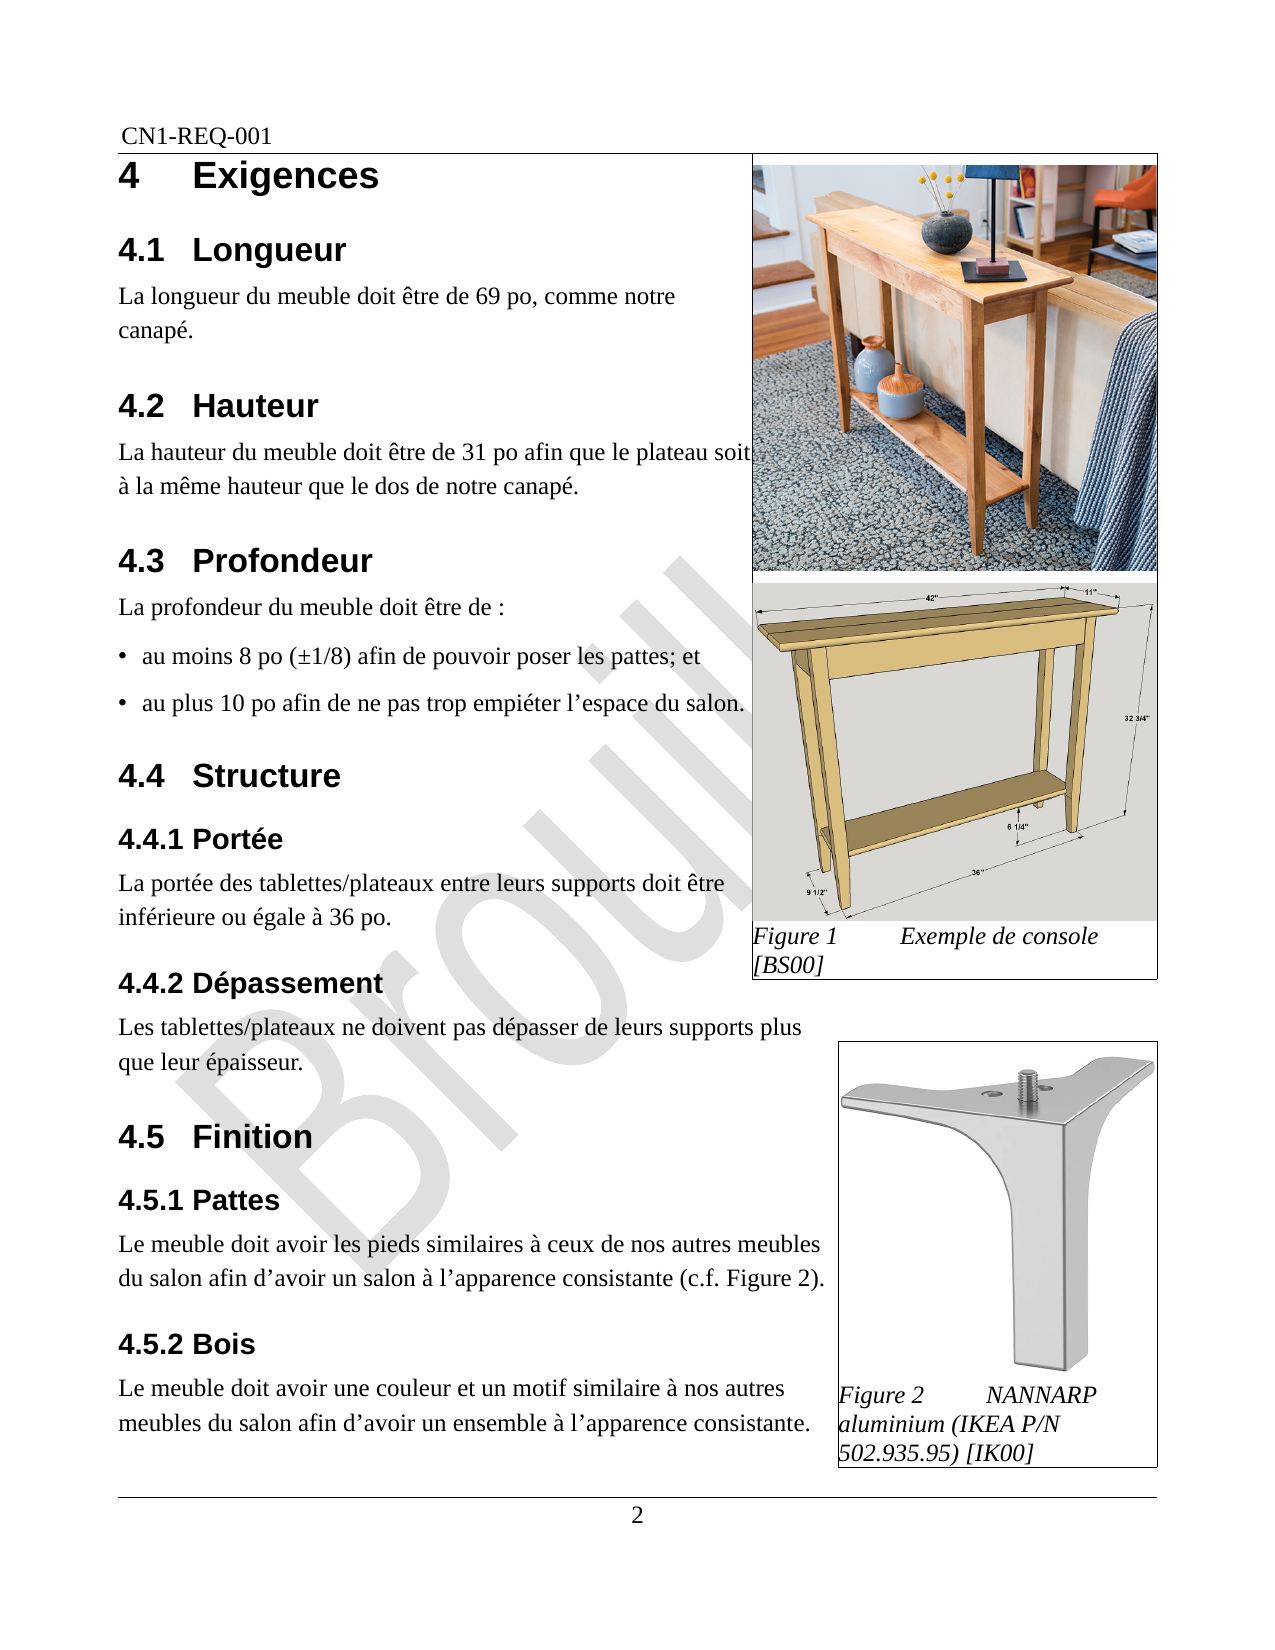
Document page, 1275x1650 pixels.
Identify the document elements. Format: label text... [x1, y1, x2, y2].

subtitle Longueur [118, 230, 752, 269]
subtitle Pattes [118, 1182, 307, 1216]
text La hauteur du meuble doit être de 31 po afin que le plateau soit à la même hauteur que le dos de notre canapé. [118, 437, 752, 500]
text Figure 2 NANNARP aluminium (IKEA P/N 502.935.95) [IK00] [839, 1376, 1157, 1467]
text Les tablettes/plateaux ne doivent pas dépasser de leurs supports plus que leur épaisseur. [520, 1012, 600, 1039]
text La profondeur du meuble doit être de : [118, 592, 710, 621]
list au moins 8 po (±1/8) afin de pouvoir poser les pattes; et [118, 641, 671, 670]
subtitle [437, 1182, 838, 1216]
subtitle [614, 966, 1157, 1000]
list au moins 8 po (±1/8) afin de pouvoir poser les pattes; et [680, 641, 752, 670]
subtitle Portée [118, 822, 551, 856]
subtitle Structure [118, 756, 621, 795]
text Le meuble doit avoir les pieds similaires à ceux de nos autres meubles du salon afin d’avoir un salon à l’apparence consistante (c.f. Figure 2). [118, 1229, 838, 1292]
subtitle [685, 822, 752, 856]
picture [753, 165, 1157, 571]
text Figure 1 Exemple de console [BS00] [753, 921, 1157, 978]
subtitle Hauteur [118, 386, 752, 424]
text Les tablettes/plateaux ne doivent pas dépasser de leurs supports plus que leur épaisseur. [408, 1012, 1157, 1076]
text La portée des tablettes/plateaux entre leurs supports doit être inférieure ou égale à 36 po. [462, 900, 547, 931]
subtitle Finition [118, 1117, 246, 1155]
subtitle Profondeur [118, 541, 752, 580]
subtitle [707, 756, 752, 795]
text La portée des tablettes/plateaux entre leurs supports doit être inférieure ou égale à 36 po. [601, 868, 705, 931]
subtitle Dépassement [118, 966, 388, 1000]
subtitle Bois [118, 1327, 838, 1361]
subtitle Finition [248, 1117, 307, 1143]
picture [752, 583, 1157, 921]
text Les tablettes/plateaux ne doivent pas dépasser de leurs supports plus que leur épaisseur. [118, 1012, 252, 1076]
text Le meuble doit avoir une couleur et un motif similaire à nos autres meubles du salon afin d’avoir un ensemble à l’apparence consistante. [118, 1373, 838, 1436]
text La longueur du meuble doit être de 69 po, comme notre canapé. [118, 281, 752, 344]
subtitle [403, 966, 469, 1000]
subtitle [477, 966, 600, 1000]
subtitle Finition [420, 1117, 838, 1155]
subtitle [619, 756, 709, 795]
text [718, 592, 752, 621]
subtitle Exigences [118, 154, 752, 197]
subtitle Finition [314, 1119, 414, 1155]
text Les tablettes/plateaux ne doivent pas dépasser de leurs supports plus que leur épaisseur. [225, 1040, 318, 1076]
text La portée des tablettes/plateaux entre leurs supports doit être inférieure ou égale à 36 po. [118, 868, 626, 931]
subtitle [313, 1182, 419, 1216]
subtitle [555, 822, 682, 856]
text [753, 571, 1157, 583]
text Les tablettes/plateaux ne doivent pas dépasser de leurs supports plus que leur épaisseur. [290, 1012, 424, 1076]
list au plus 10 po afin de ne pas trop empiéter l’espace du salon. [118, 688, 718, 717]
picture [839, 1053, 1157, 1376]
